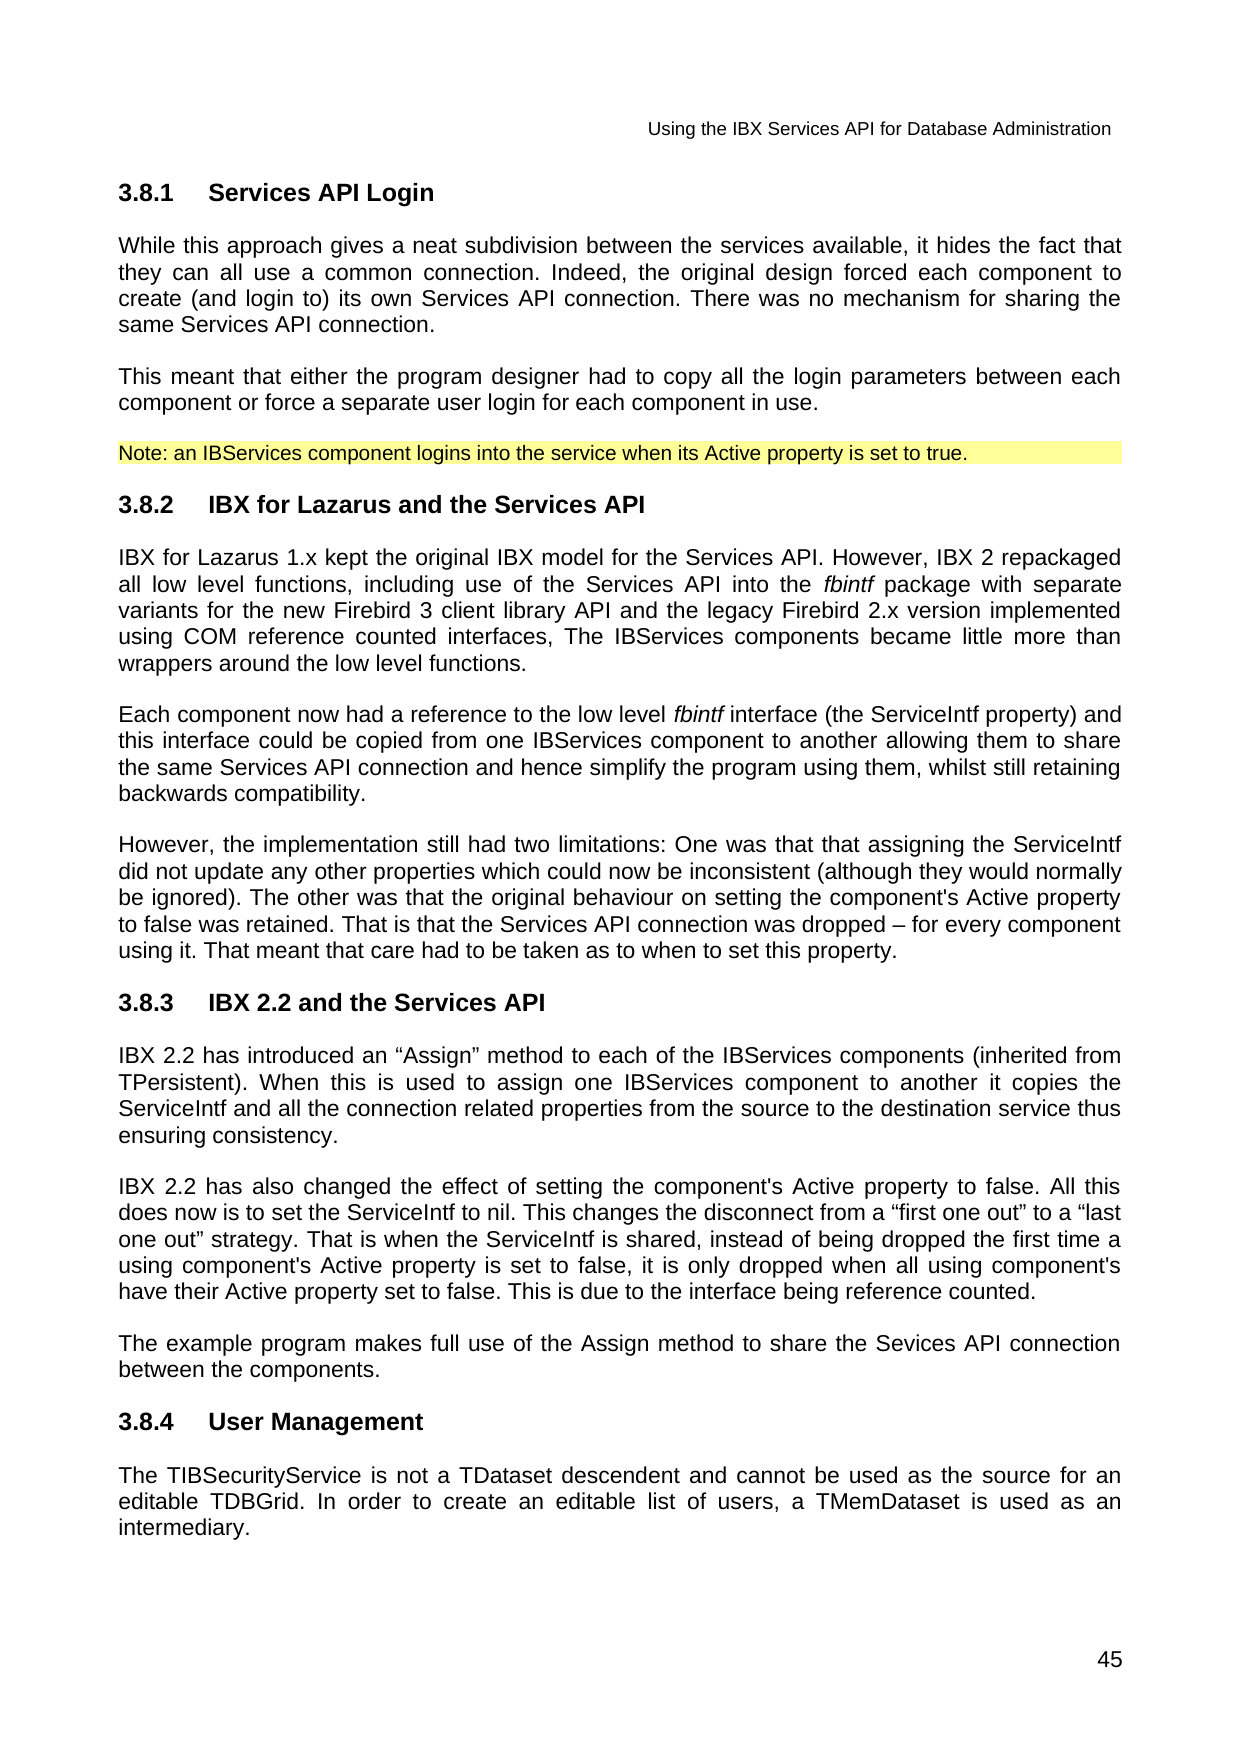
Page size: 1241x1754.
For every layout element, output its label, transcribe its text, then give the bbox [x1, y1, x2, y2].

text IBX 2.2 has also changed the effect of setting the component's Active property to false. All this does now is to set the ServiceIntf to nil. This changes the disconnect from a “first one out” to a “last one out” strategy. That is when the ServiceIntf is shared, instead of being dropped the first time a using component's Active property is set to false, it is only dropped when all using component's have their Active property set to false. This is due to the interface being reference counted. [118, 1173, 1122, 1305]
subtitle User Management [118, 1407, 1122, 1436]
text This meant that either the program designer had to copy all the login parameters between each component or force a separate user login for each component in use. [118, 363, 1122, 416]
text Note: an IBServices component logins into the service when its Active property is set to true. [118, 441, 1122, 464]
text However, the implementation still had two limitations: One was that that assigning the ServiceIntf did not update any other properties which could now be inconsistent (although they would normally be ignored). The other was that the original behaviour on setting the component's Active property to false was retained. That is that the Services API connection was dropped – for every component using it. That meant that care had to be taken as to when to set this property. [118, 831, 1122, 963]
text While this approach gives a neat subdivision between the services available, it hides the fact that they can all use a common connection. Indeed, the original design forced each component to create (and login to) its own Services API connection. There was no mechanism for sharing the same Services API connection. [118, 232, 1122, 338]
subtitle IBX 2.2 and the Services API [118, 988, 1122, 1017]
text IBX for Lazarus 1.x kept the original IBX model for the Services API. However, IBX 2 repackaged all low level functions, including use of the Services API into the fbintf package with separate variants for the new Firebird 3 client library API and the legacy Firebird 2.x version implemented using COM reference counted interfaces, The IBServices components became little more than wrappers around the low level functions. [118, 544, 1122, 676]
subtitle IBX for Lazarus and the Services API [118, 490, 1122, 519]
text Each component now had a reference to the low level fbintf interface (the ServiceIntf property) and this interface could be copied from one IBServices component to another allowing them to share the same Services API connection and hence simplify the program using them, whilst still retaining backwards compatibility. [118, 701, 1122, 806]
text IBX 2.2 has introduced an “Assign” method to each of the IBServices components (inherited from TPersistent). When this is used to assign one IBServices component to another it copies the ServiceIntf and all the connection related properties from the source to the destination service thus ensuring consistency. [118, 1042, 1122, 1148]
subtitle Services API Login [118, 178, 1122, 207]
text The TIBSecurityService is not a TDataset descendent and cannot be used as the source for an editable TDBGrid. In order to create an editable list of users, a TMemDataset is used as an intermediary. [118, 1462, 1122, 1541]
text The example program makes full use of the Assign method to share the Sevices API connection between the components. [118, 1330, 1122, 1382]
